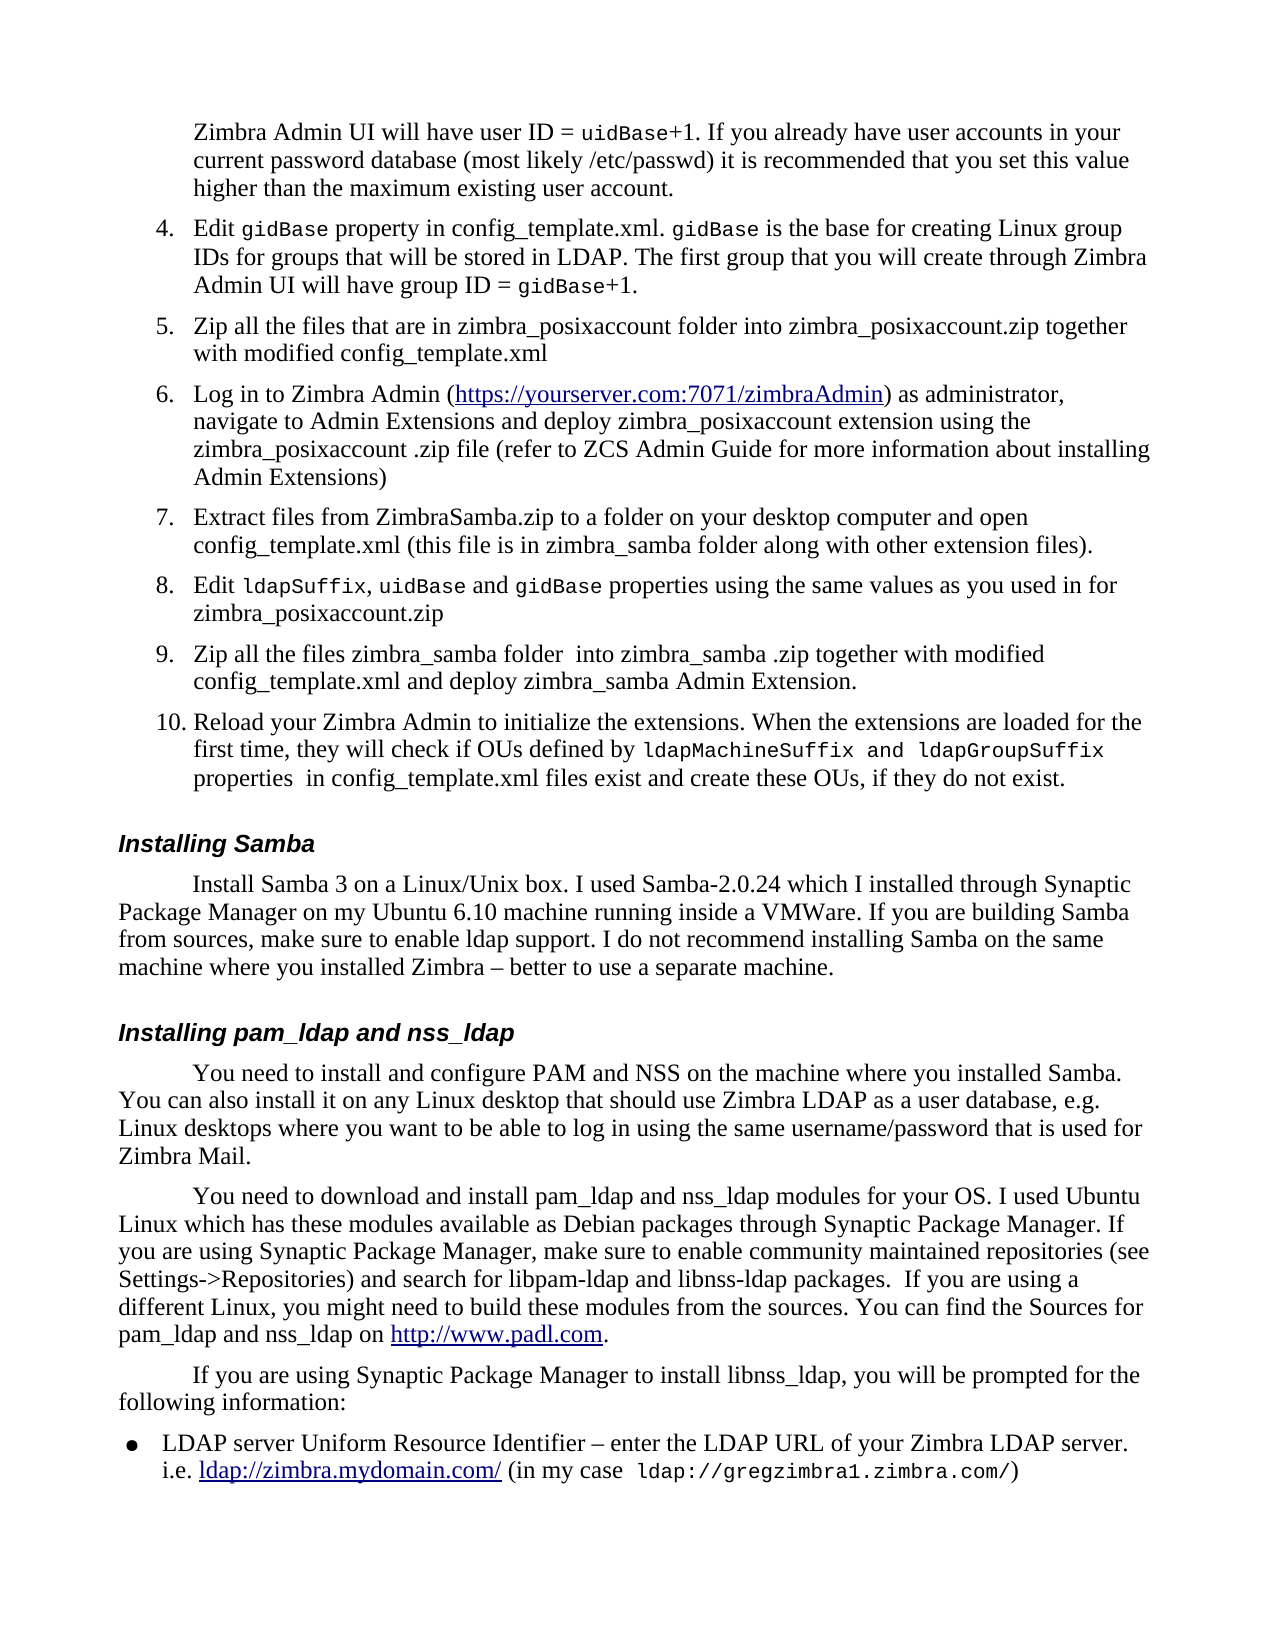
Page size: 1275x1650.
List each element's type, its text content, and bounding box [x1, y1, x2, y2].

text Install Samba 3 on a Linux/Unix box. I used Samba-2.0.24 which I installed through Synaptic Package Manager on my Ubuntu 6.10 machine running inside a VMWare. If you are building Samba from sources, make sure to enable ldap support. I do not recommend installing Samba on the same machine where you installed Zimbra – better to use a separate machine. [118, 870, 1157, 981]
list LDAP server Uniform Resource Identifier – enter the LDAP URL of your Zimbra LDAP server. i.e. ldap://zimbra.mydomain.com/ (in my case ldap://gregzimbra1.zimbra.com/) [124, 1429, 1157, 1485]
list Zimbra Admin UI will have user ID = uidBase+1. If you already have user accounts in your current password database (most likely /etc/passwd) it is recommended that you set this value higher than the maximum existing user account. [156, 118, 1157, 202]
list Zip all the files zimbra_samba folder into zimbra_samba .zip together with modified config_template.xml and deploy zimbra_samba Admin Extension. [156, 640, 1157, 695]
text If you are using Synaptic Package Manager to install libnss_ldap, you will be prompted for the following information: [118, 1361, 1157, 1416]
list Zip all the files that are in zimbra_posixaccount folder into zimbra_posixaccount.zip together with modified config_template.xml [156, 312, 1157, 367]
subtitle Installing pam_ldap and nss_ldap [118, 1018, 1157, 1046]
list Edit gidBase property in config_template.xml. gidBase is the base for creating Linux group IDs for groups that will be stored in LDAP. The first group that you will create through Zimbra Admin UI will have group ID = gidBase+1. [156, 214, 1157, 299]
subtitle Installing Samba [118, 830, 1157, 858]
text You need to download and install pam_ldap and nss_ldap modules for your OS. I used Ubuntu Linux which has these modules available as Debian packages through Synaptic Package Manager. If you are using Synaptic Package Manager, make sure to enable community maintained repositories (see Settings->Repositories) and search for libpam-ldap and libnss-ldap packages. If you are using a different Linux, you might need to build these modules from the sources. You can find the Sources for pam_ldap and nss_ldap on http://www.padl.com. [118, 1182, 1157, 1348]
list Log in to Zimbra Admin (https://yourserver.com:7071/zimbraAdmin) as administrator, navigate to Admin Extensions and deploy zimbra_posixaccount extension using the zimbra_posixaccount .zip file (refer to ZCS Admin Guide for more information about installing Admin Extensions) [156, 380, 1157, 491]
list Edit ldapSuffix, uidBase and gidBase properties using the same values as you used in for zimbra_posixaccount.zip [156, 571, 1157, 627]
list Reload your Zimbra Admin to initialize the extensions. When the extensions are loaded for the first time, they will check if OUs defined by ldapMachineSuffix and ldapGroupSuffix properties in config_template.xml files exist and create these OUs, if they do not exist. [156, 708, 1157, 792]
list Extract files from ZimbraSamba.zip to a folder on your desktop computer and open config_template.xml (this file is in zimbra_samba folder along with other extension files). [156, 503, 1157, 558]
text You need to install and configure PAM and NSS on the machine where you installed Samba. You can also install it on any Linux desktop that should use Zimbra LDAP as a user database, e.g. Linux desktops where you want to be able to log in using the same username/password that is used for Zimbra Mail. [118, 1059, 1157, 1169]
